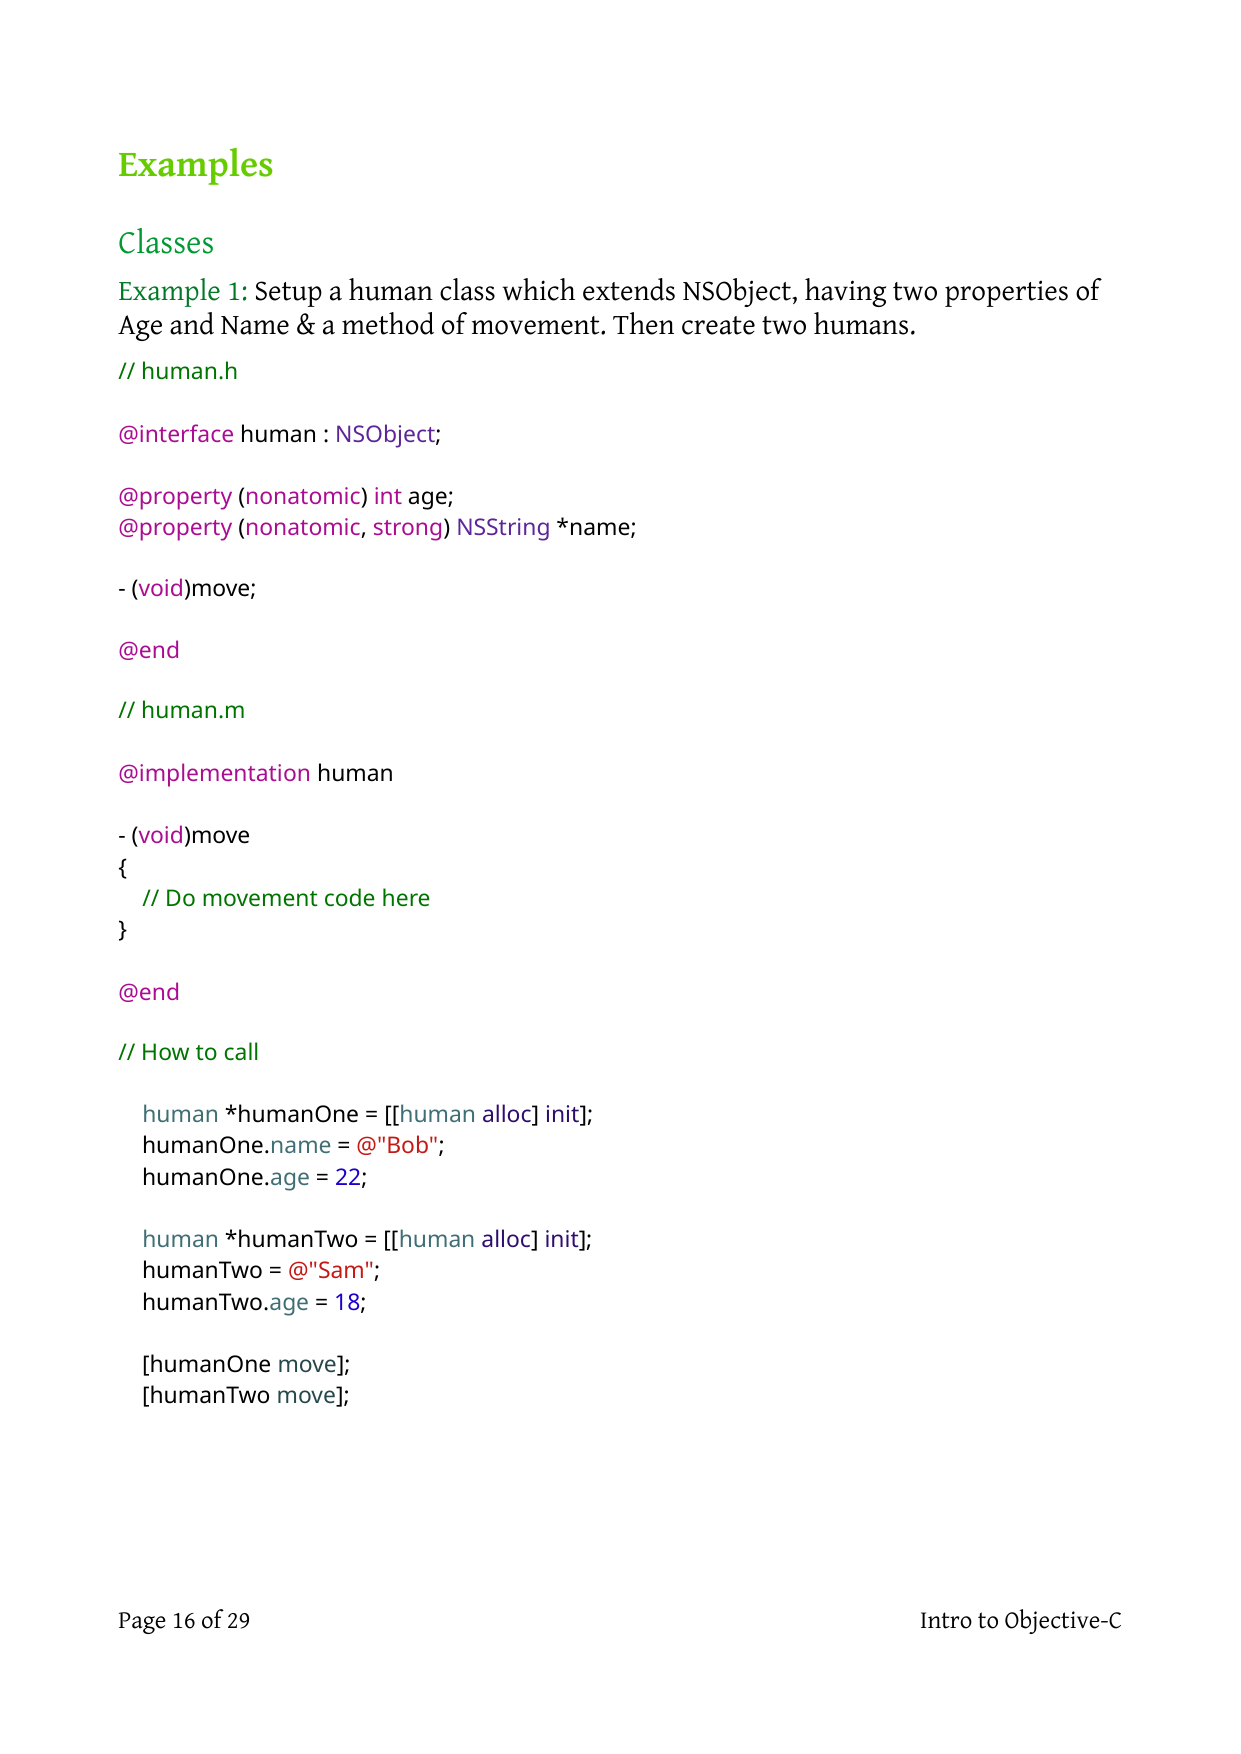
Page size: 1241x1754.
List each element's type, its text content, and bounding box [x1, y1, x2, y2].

text [humanOne move]; [118, 1348, 1122, 1379]
text @end [118, 634, 1122, 665]
text // How to call [118, 1036, 1122, 1067]
text humanOne.age = 22; [118, 1161, 1122, 1192]
text @end [118, 976, 1122, 1007]
text humanOne.name = @"Bob"; [118, 1129, 1122, 1161]
text // human.m [118, 694, 1122, 726]
subtitle Examples [118, 143, 1122, 187]
subtitle Classes [118, 224, 1122, 263]
text human *humanTwo = [[human alloc] init]; [118, 1223, 1122, 1254]
text @property (nonatomic, strong) NSString *name; [118, 511, 1122, 543]
text [humanTwo move]; [118, 1379, 1122, 1411]
text } [118, 913, 1122, 944]
text humanTwo = @"Sam"; [118, 1254, 1122, 1286]
text { [118, 851, 1122, 882]
text - (void)move [118, 819, 1122, 851]
text @implementation human [118, 757, 1122, 788]
text human *humanOne = [[human alloc] init]; [118, 1098, 1122, 1129]
text // human.h [118, 355, 1122, 386]
text - (void)move; [118, 572, 1122, 603]
text @interface human : NSObject; [118, 418, 1122, 449]
text Example 1: Setup a human class which extends NSObject, having two properties of Age and Name & a method of movement. Then create two humans. [118, 275, 1122, 343]
text // Do movement code here [118, 882, 1122, 913]
text @property (nonatomic) int age; [118, 480, 1122, 511]
text humanTwo.age = 18; [118, 1286, 1122, 1317]
